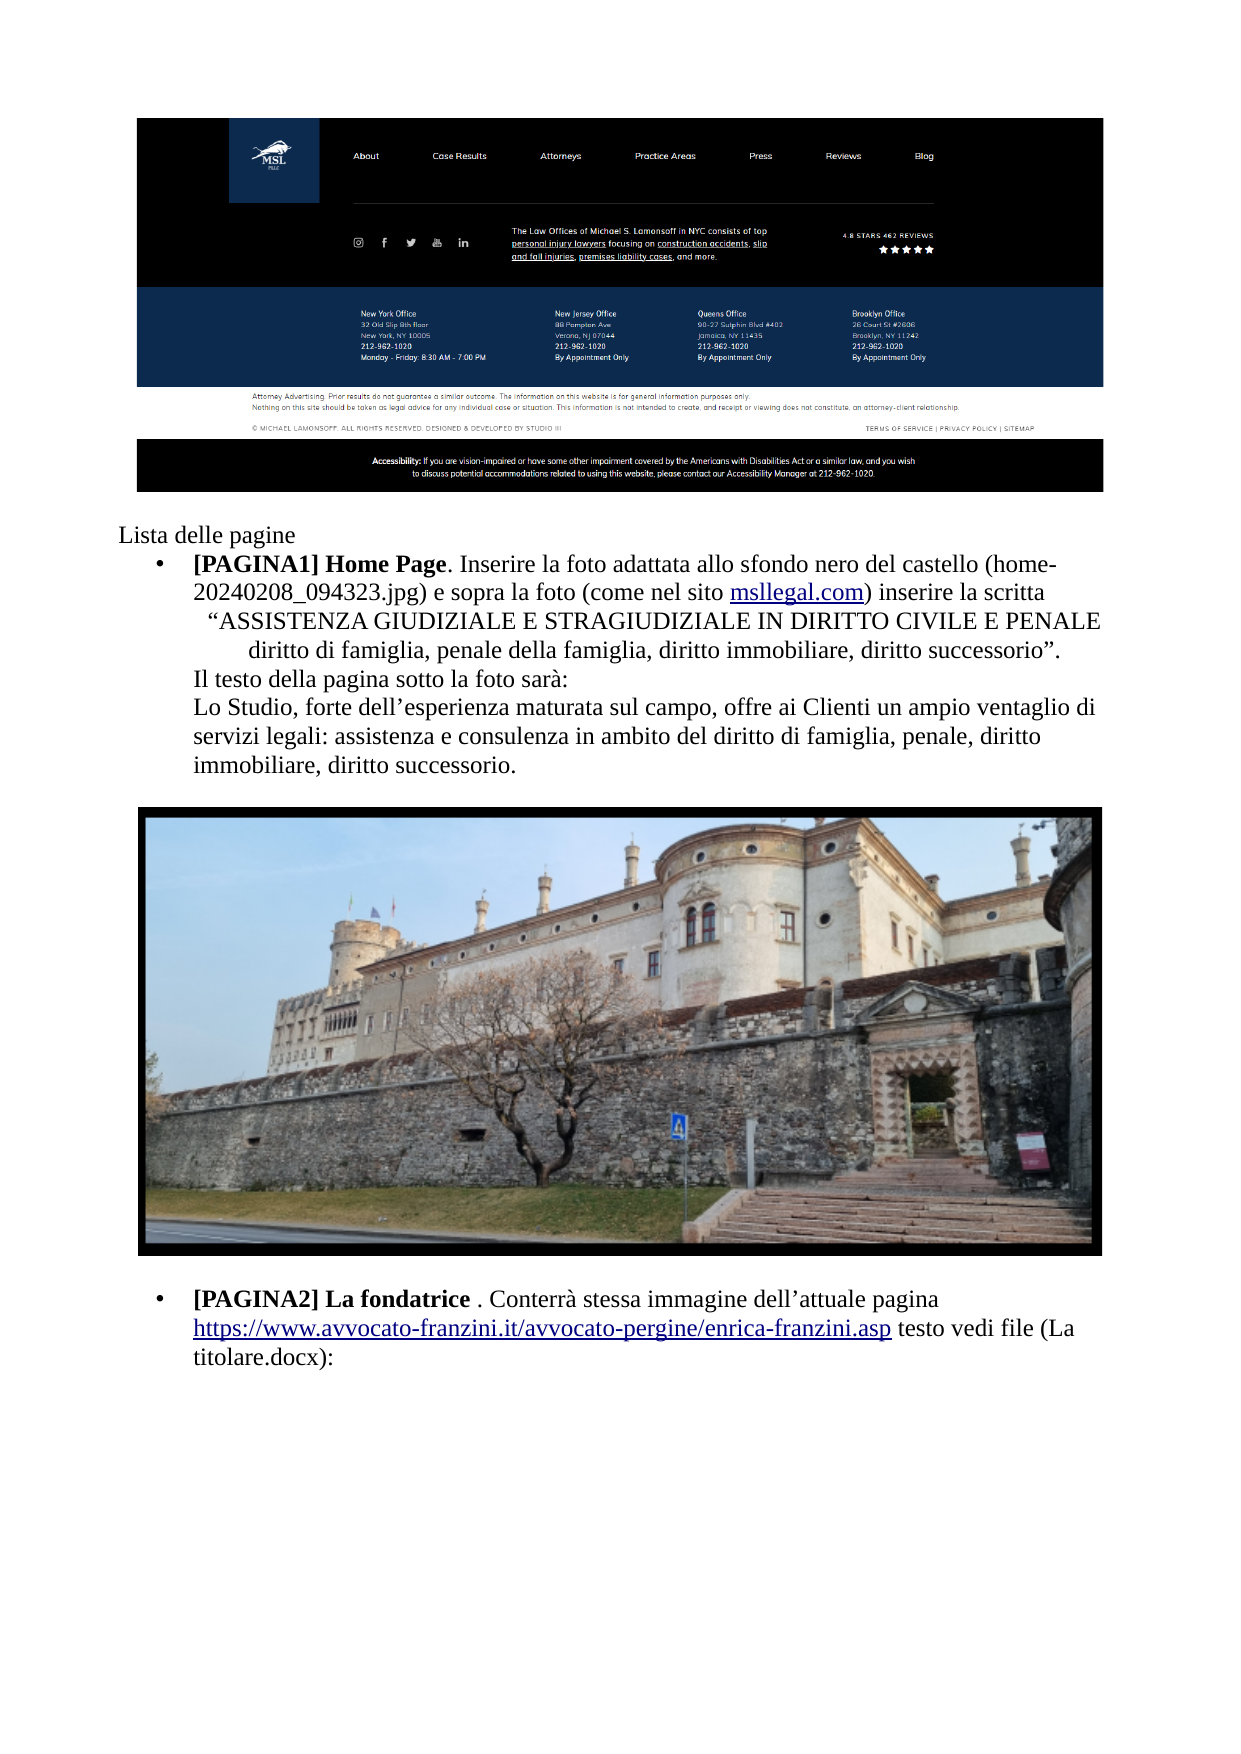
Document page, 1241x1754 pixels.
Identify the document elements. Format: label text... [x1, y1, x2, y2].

picture [136, 118, 1104, 492]
list Lo Studio, forte dell’esperienza maturata sul campo, offre ai Clienti un ampio ventaglio di servizi legali: assistenza e consulenza in ambito del diritto di famiglia, penale, diritto immobiliare, diritto successorio. [156, 692, 1122, 779]
list Il testo della pagina sotto la foto sarà: [156, 664, 1122, 692]
picture [138, 807, 1103, 1256]
list [PAGINA1] Home Page. Inserire la foto adattata allo sfondo nero del castello (home-20240208_094323.jpg) e sopra la foto (come nel sito msllegal.com) inserire la scritta [156, 549, 1122, 606]
list [PAGINA2] La fondatrice . Conterrà stessa immagine dell’attuale pagina https://www.avvocato-franzini.it/avvocato-pergine/enrica-franzini.asp testo vedi file (La titolare.docx): [156, 1284, 1122, 1371]
text Lista delle pagine [118, 520, 1122, 549]
list “ASSISTENZA GIUDIZIALE E STRAGIUDIZIALE IN DIRITTO CIVILE E PENALE [156, 606, 1122, 635]
list diritto di famiglia, penale della famiglia, diritto immobiliare, diritto successorio”. [156, 635, 1122, 664]
